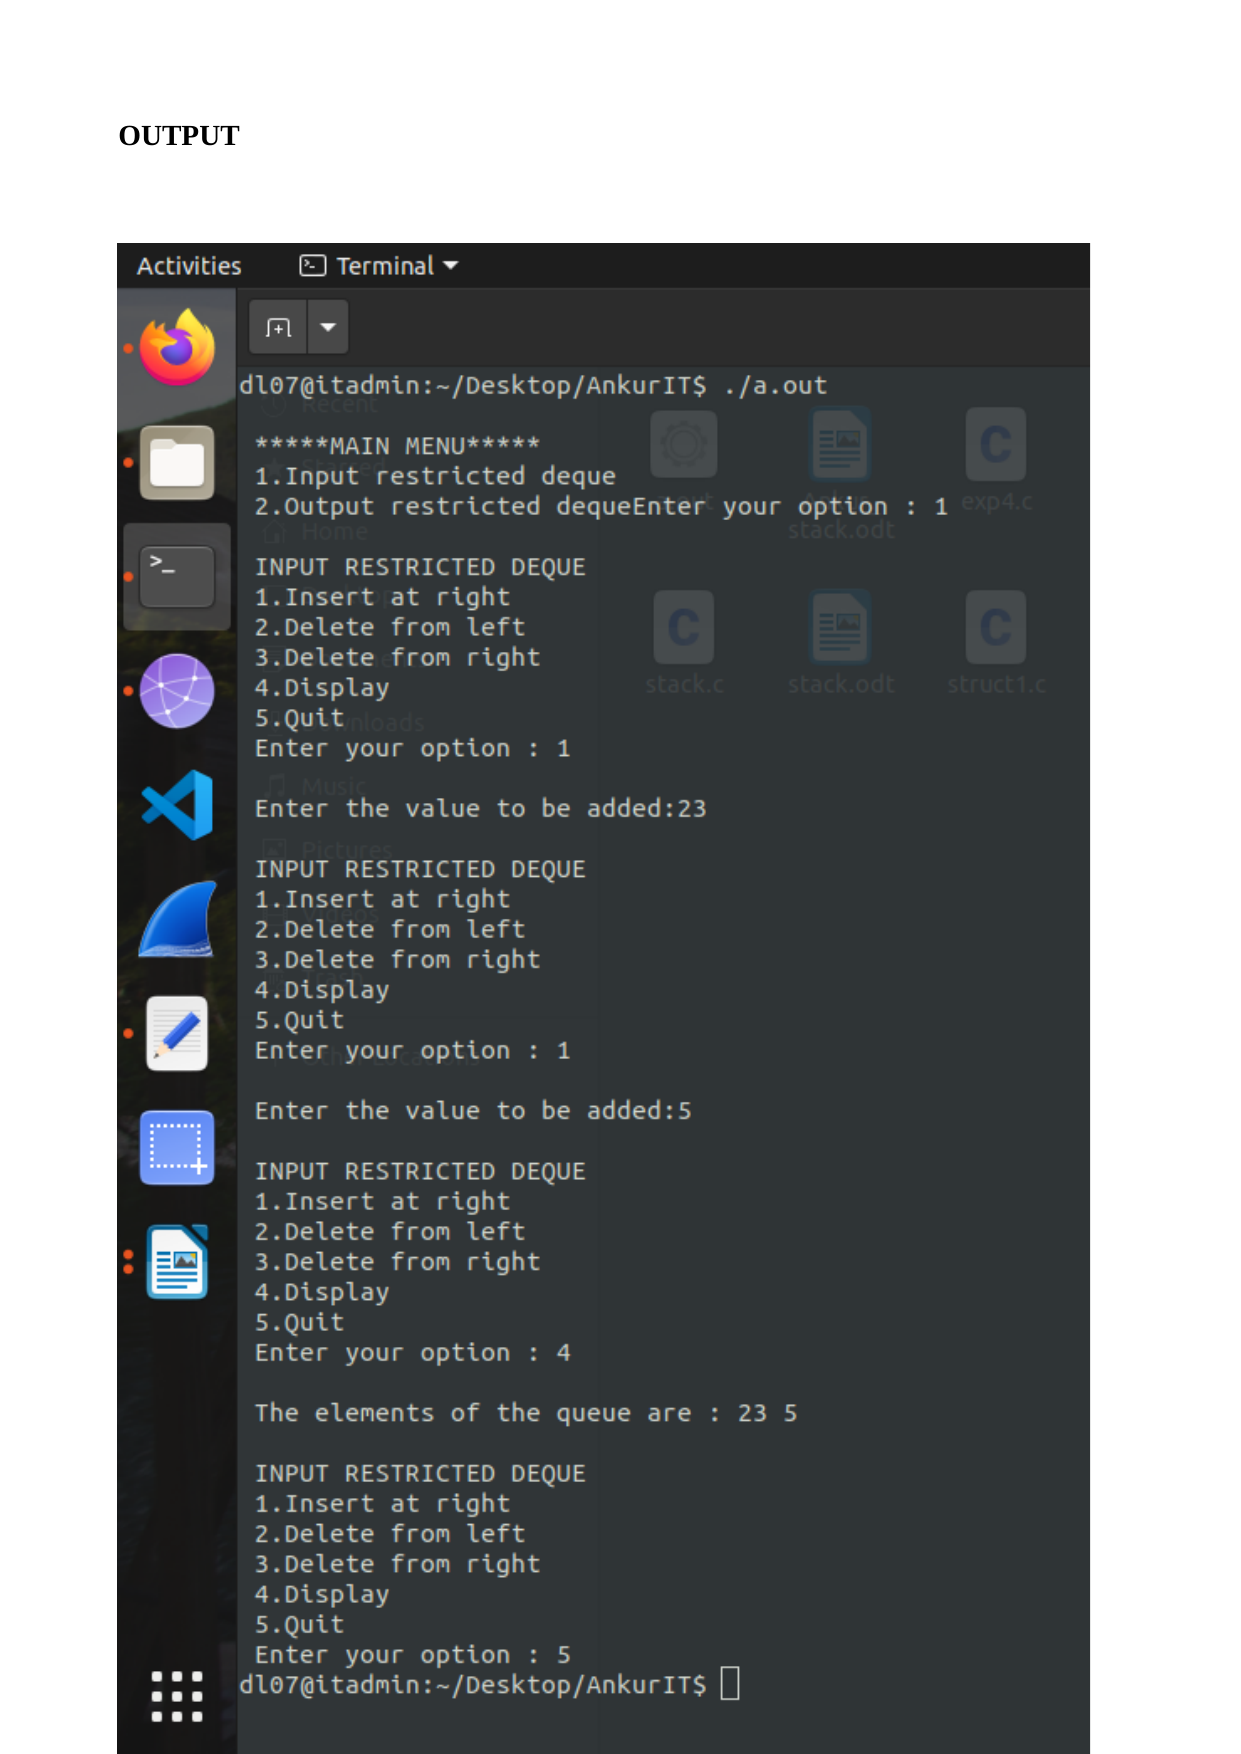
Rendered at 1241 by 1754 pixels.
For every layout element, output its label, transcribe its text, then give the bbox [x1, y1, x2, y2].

text OUTPUT [118, 118, 1122, 152]
